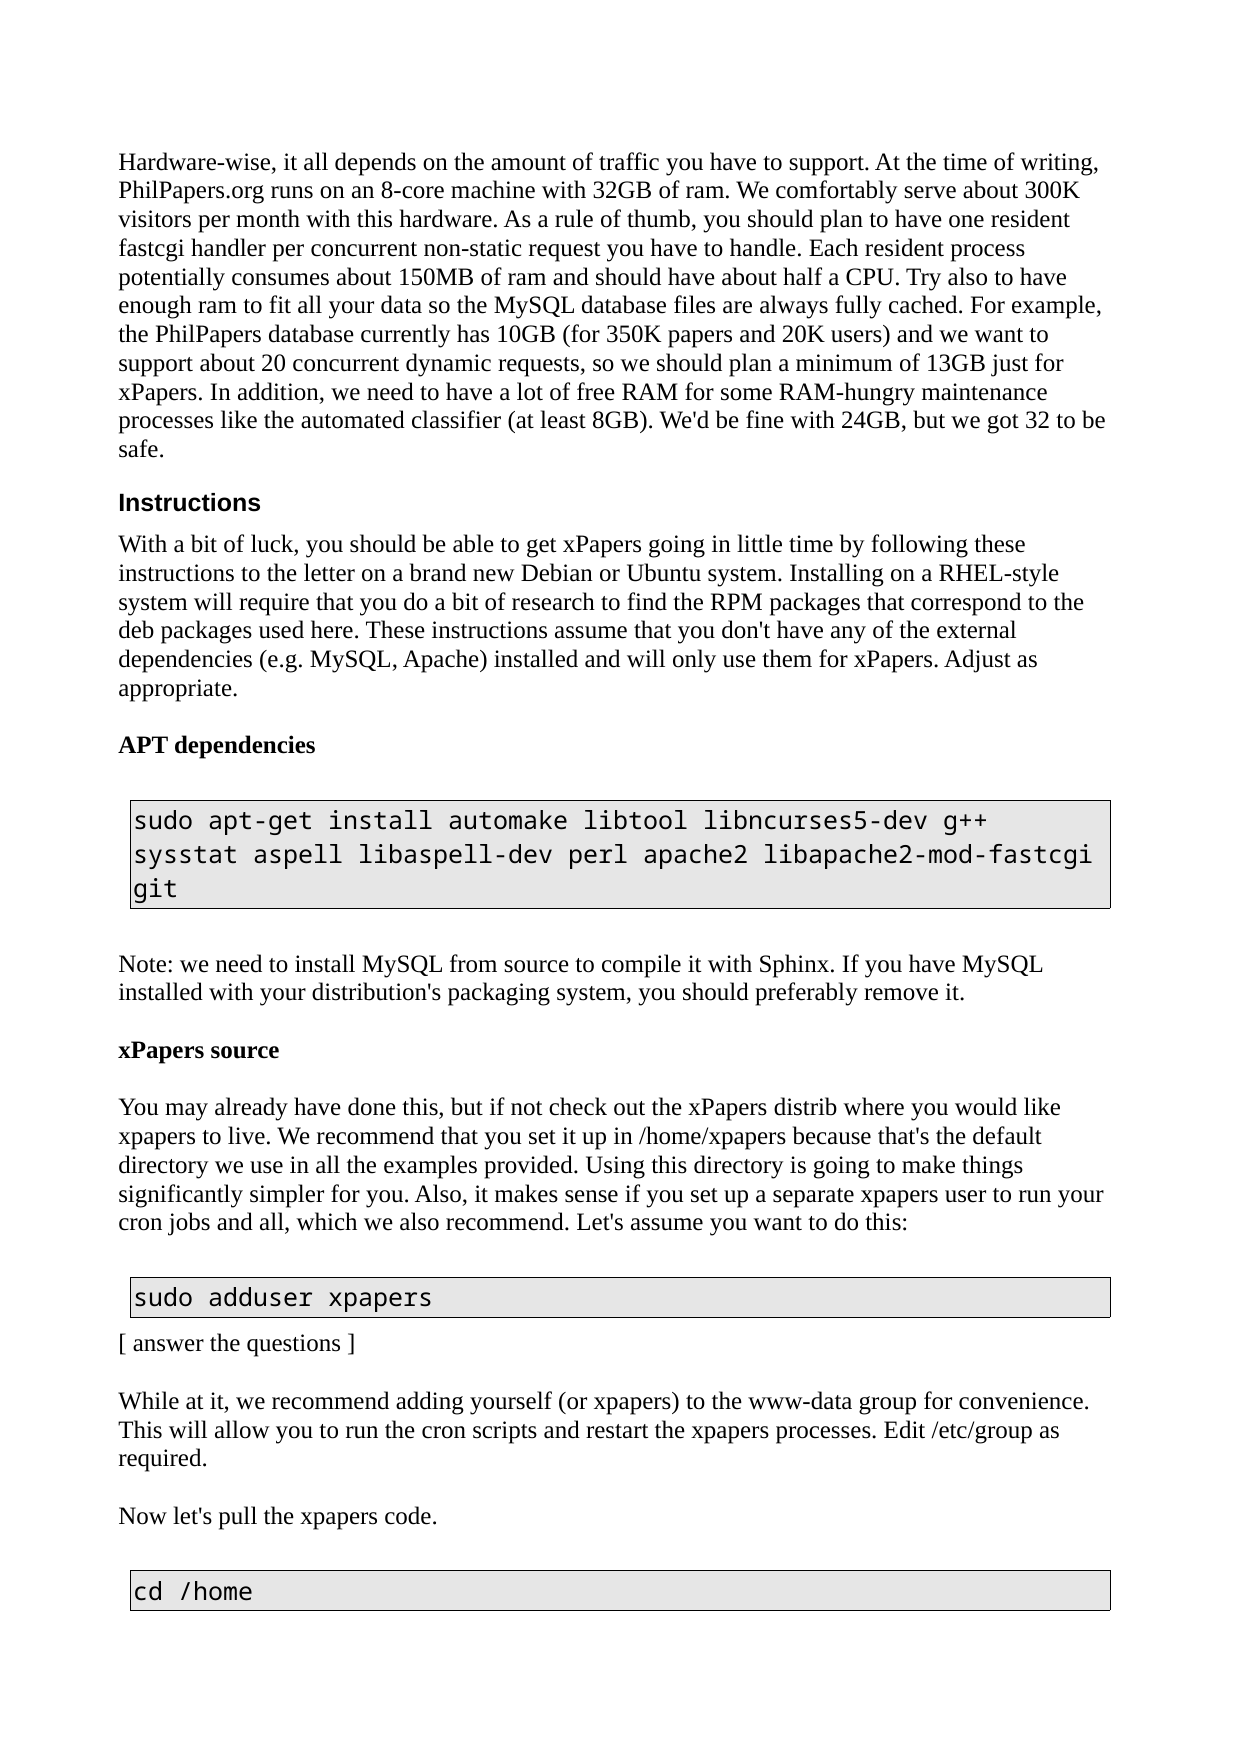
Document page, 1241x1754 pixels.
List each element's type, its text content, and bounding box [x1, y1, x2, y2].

text sudo adduser xpapers [131, 1278, 1110, 1317]
text Now let's pull the xpapers code. [118, 1501, 1122, 1530]
text With a bit of luck, you should be able to get xPapers going in little time by following these instructions to the letter on a brand new Debian or Ubuntu system. Installing on a RHEL-style system will require that you do a bit of research to find the RPM packages that correspond to the deb packages used here. These instructions assume that you don't have any of the external dependencies (e.g. MySQL, Apache) installed and will only use them for xPapers. Adjust as appropriate. [118, 529, 1122, 702]
text While at it, we recommend adding yourself (or xpapers) to the www-data group for convenience. This will allow you to run the cron scripts and restart the xpapers processes. Edit /etc/group as required. [118, 1386, 1122, 1472]
subtitle Instructions [118, 488, 1122, 517]
text [ answer the questions ] [118, 1328, 1122, 1357]
text You may already have done this, but if not check out the xPapers distrib where you would like xpapers to live. We recommend that you set it up in /home/xpapers because that's the default directory we use in all the examples provided. Using this directory is going to make things significantly simpler for you. Also, it makes sense if you set up a separate xpapers user to run your cron jobs and all, which we also recommend. Let's assume you want to do this: [118, 1092, 1122, 1236]
text Hardware-wise, it all depends on the amount of traffic you have to support. At the time of writing, PhilPapers.org runs on an 8-core machine with 32GB of ram. We comfortably serve about 300K visitors per month with this hardware. As a rule of thumb, you should plan to have one resident fastcgi handler per concurrent non-static request you have to handle. Each resident process potentially consumes about 150MB of ram and should have about half a CPU. Try also to have enough ram to fit all your data so the MySQL database files are always fully cached. For example, the PhilPapers database currently has 10GB (for 350K papers and 20K users) and we want to support about 20 concurrent dynamic requests, so we should plan a minimum of 13GB just for xPapers. In addition, we need to have a lot of free RAM for some RAM-hungry maintenance processes like the automated classifier (at least 8GB). We'd be fine with 24GB, but we got 32 to be safe. [118, 147, 1122, 463]
text cd /home [131, 1571, 1110, 1610]
text sudo apt-get install automake libtool libncurses5-dev g++ sysstat aspell libaspell-dev perl apache2 libapache2-mod-fastcgi git [131, 801, 1110, 908]
text xPapers source [118, 1035, 1122, 1064]
text Note: we need to install MySQL from source to compile it with Sphinx. If you have MySQL installed with your distribution's packaging system, you should preferably remove it. [118, 949, 1122, 1006]
text APT dependencies [118, 731, 1122, 759]
